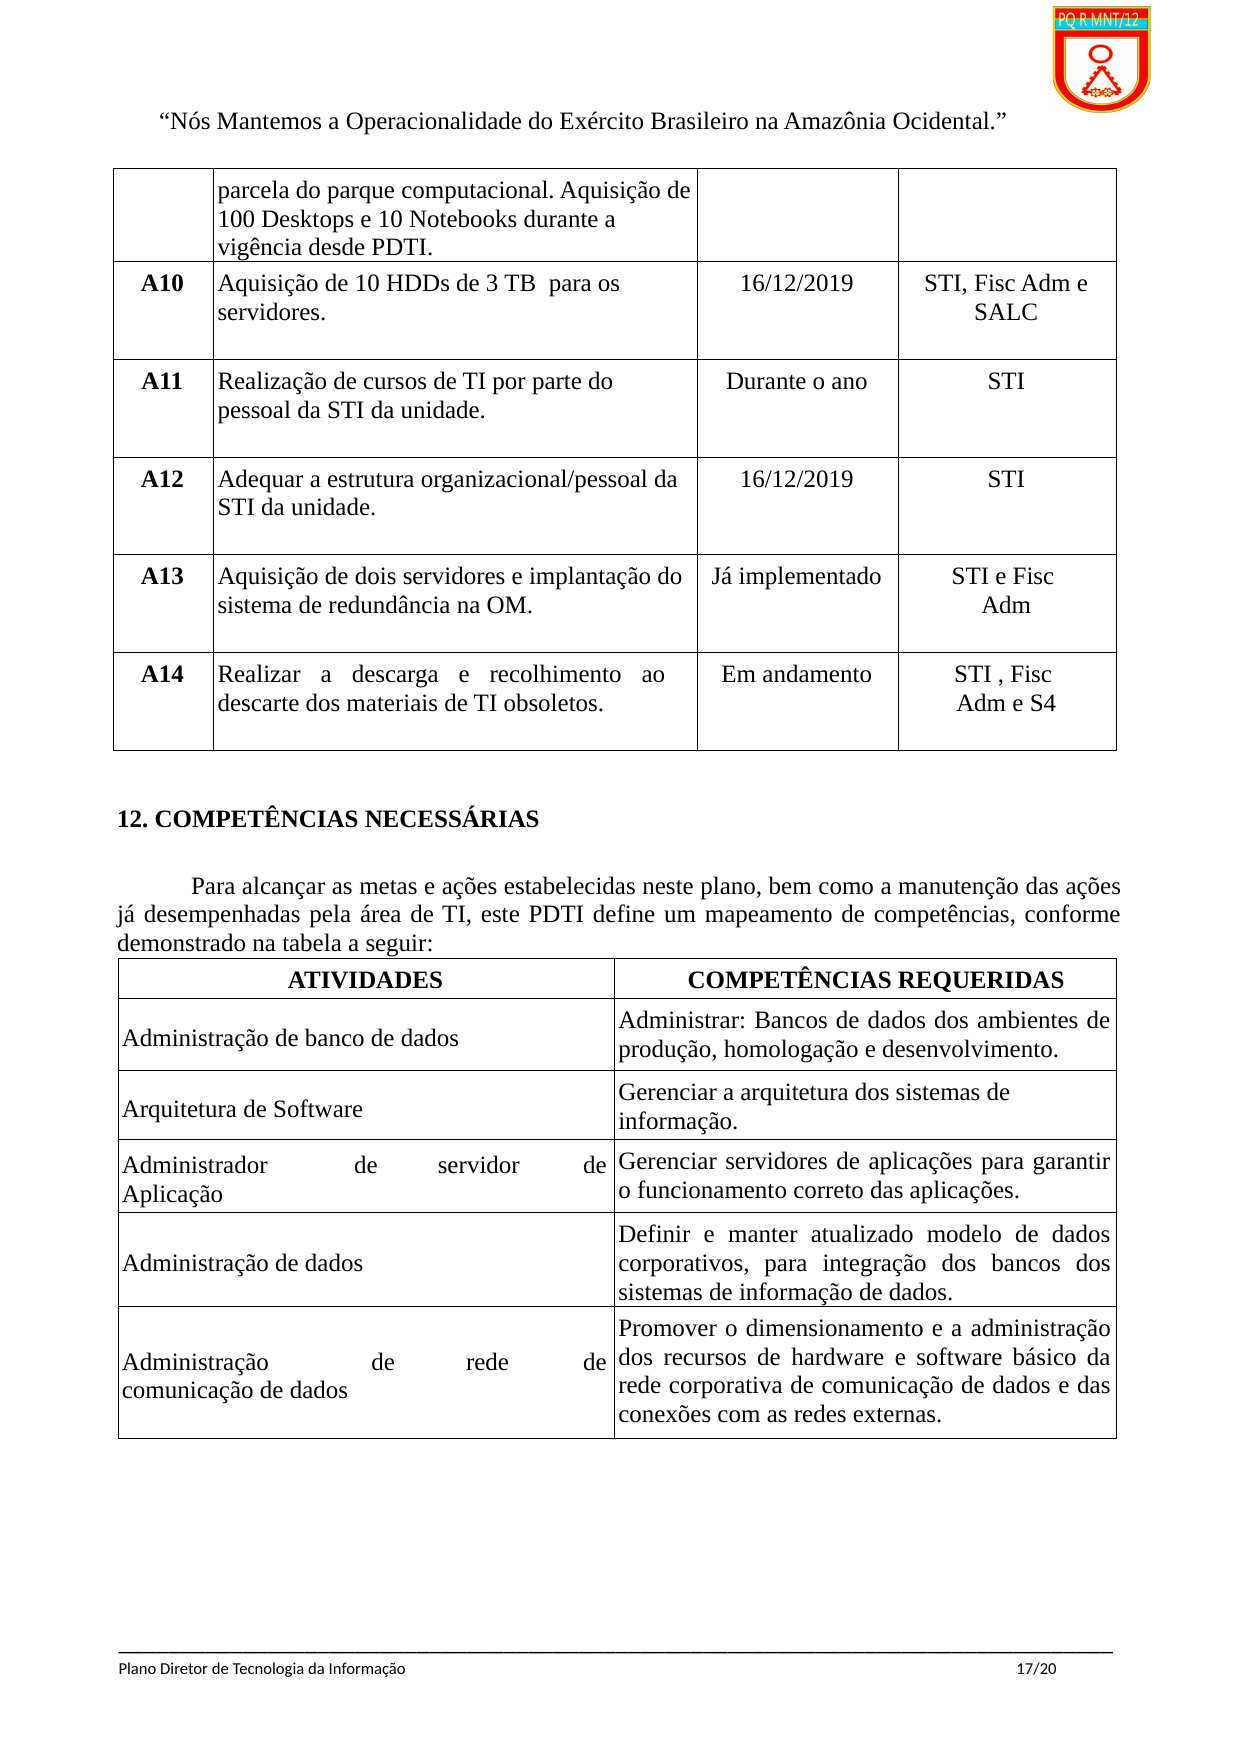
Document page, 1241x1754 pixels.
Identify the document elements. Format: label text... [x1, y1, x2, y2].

table_cell Em andamento [698, 653, 898, 750]
table_cell Administrador de servidor de Aplicação [119, 1140, 614, 1212]
table_cell A10 [114, 262, 213, 359]
table_cell A13 [114, 555, 213, 652]
table_cell Administrar: Bancos de dados dos ambientes de produção, homologação e desenvolvimento. [615, 999, 1116, 1070]
table_cell A11 [114, 360, 213, 457]
text Para alcançar as metas e ações estabelecidas neste plano, bem como a manutenção das ações já desempenhadas pela área de TI, este PDTI define um mapeamento de competências, conforme demonstrado na tabela a seguir: [117, 871, 1122, 957]
table_cell Adequar a estrutura organizacional/pessoal da STI da unidade. [214, 458, 697, 554]
table_cell Promover o dimensionamento e a administração dos recursos de hardware e software básico da rede corporativa de comunicação de dados e das conexões com as redes externas. [615, 1307, 1116, 1438]
table_cell Definir e manter atualizado modelo de dados corporativos, para integração dos bancos dos sistemas de informação de dados. [615, 1213, 1116, 1306]
table_header COMPETÊNCIAS REQUERIDAS [615, 959, 1116, 998]
table_cell Realização de cursos de TI por parte do pessoal da STI da unidade. [214, 360, 697, 457]
table_header ATIVIDADES [119, 959, 614, 998]
table_cell Durante o ano [698, 360, 898, 457]
table_cell STI, Fisc Adm e SALC [899, 262, 1116, 359]
table_cell A14 [114, 653, 213, 750]
table_cell STI e Fisc Adm [899, 555, 1116, 652]
table_cell STI [899, 360, 1116, 457]
table_cell STI , Fisc Adm e S4 [899, 653, 1116, 750]
table_cell Gerenciar servidores de aplicações para garantir o funcionamento correto das aplicações. [615, 1140, 1116, 1212]
subtitle 12. COMPETÊNCIAS NECESSÁRIAS [117, 804, 1123, 833]
picture [1052, 6, 1151, 113]
table_cell Gerenciar a arquitetura dos sistemas de informação. [615, 1071, 1116, 1139]
table_cell Realizar a descarga e recolhimento ao descarte dos materiais de TI obsoletos. [214, 653, 697, 750]
table_cell 16/12/2019 [698, 458, 898, 554]
table_cell [899, 169, 1116, 261]
table_cell [114, 169, 213, 261]
table_cell Administração de banco de dados [119, 999, 614, 1070]
table_cell Aquisição de dois servidores e implantação do sistema de redundância na OM. [214, 555, 697, 652]
table_cell Aquisição de 10 HDDs de 3 TB para os servidores. [214, 262, 697, 359]
table_cell Arquitetura de Software [119, 1071, 614, 1139]
table_cell A12 [114, 458, 213, 554]
table_cell 16/12/2019 [698, 262, 898, 359]
table_cell STI [899, 458, 1116, 554]
table_cell Administração de rede de comunicação de dados [119, 1307, 614, 1438]
table_cell [698, 169, 898, 261]
table_cell parcela do parque computacional. Aquisição de 100 Desktops e 10 Notebooks durante a vigência desde PDTI. [214, 169, 697, 261]
table_cell Administração de dados [119, 1213, 614, 1306]
table_cell Já implementado [698, 555, 898, 652]
